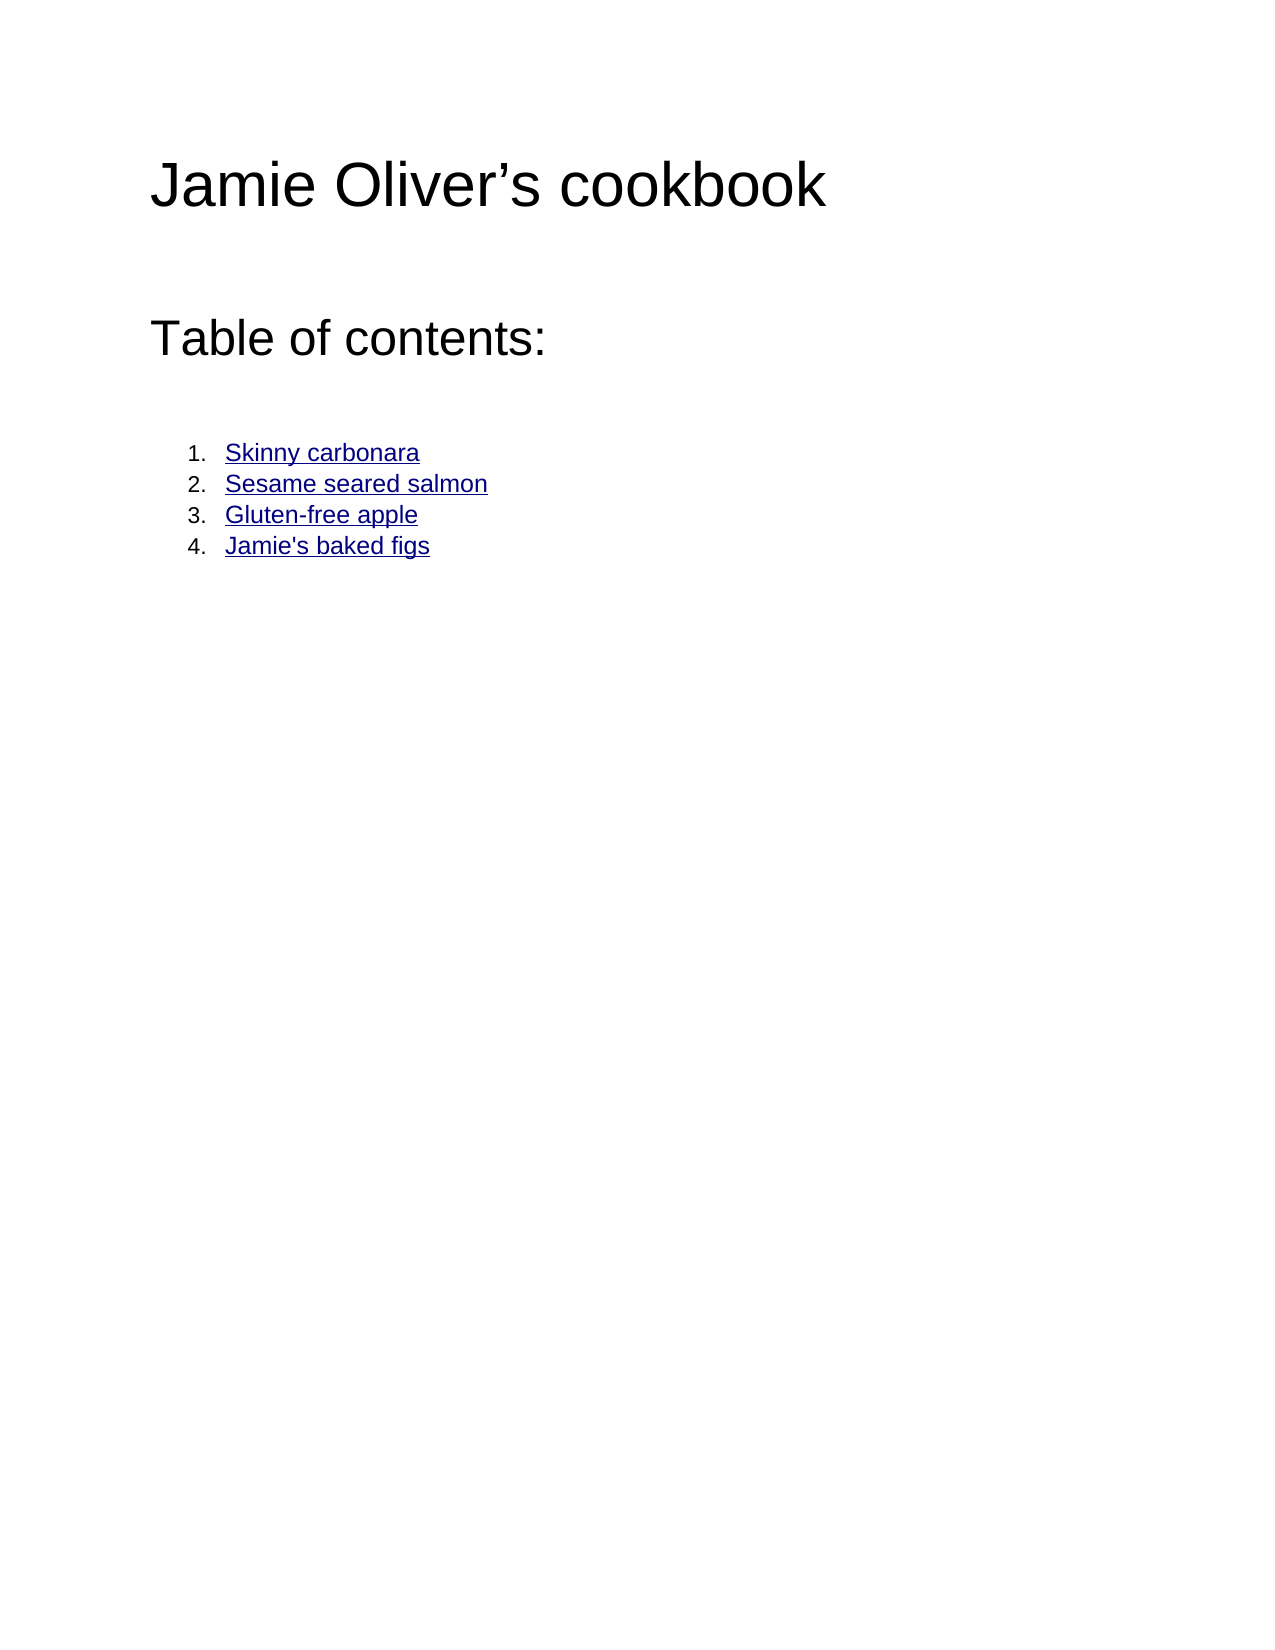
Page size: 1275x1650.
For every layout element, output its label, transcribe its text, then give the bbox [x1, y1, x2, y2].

list Skinny carbonara [187, 439, 1125, 467]
text Jamie Oliver’s cookbook [150, 150, 1125, 220]
list Gluten-free apple [187, 501, 1125, 528]
list Jamie's baked figs [187, 532, 1125, 559]
text Table of contents: [150, 310, 1125, 366]
list Sesame seared salmon [187, 470, 1125, 498]
